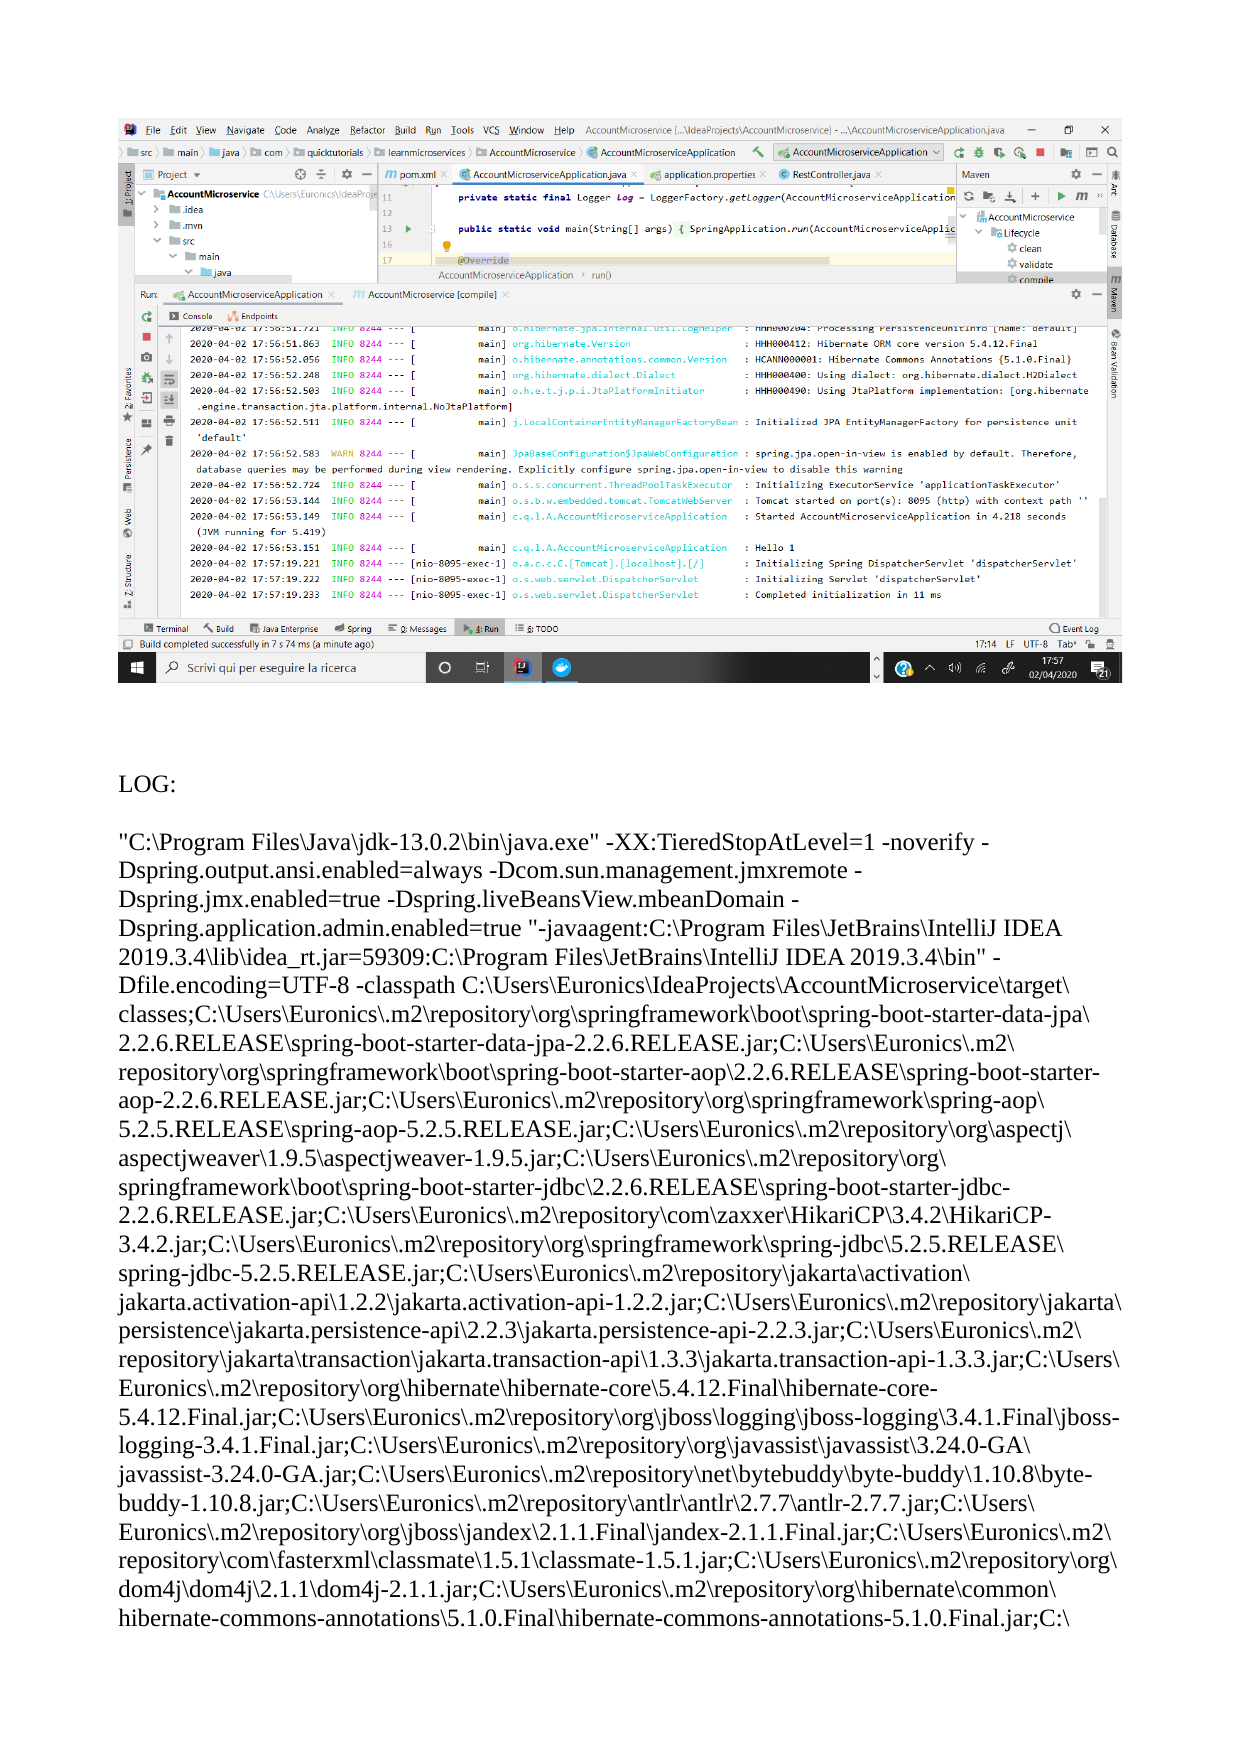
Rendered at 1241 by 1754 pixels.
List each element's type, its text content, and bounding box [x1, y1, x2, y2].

text "C:\Program Files\Java\jdk-13.0.2\bin\java.exe" -XX:TieredStopAtLevel=1 -noverify -Dspring.output.ansi.enabled=always -Dcom.sun.management.jmxremote -Dspring.jmx.enabled=true -Dspring.liveBeansView.mbeanDomain -Dspring.application.admin.enabled=true "-javaagent:C:\Program Files\JetBrains\IntelliJ IDEA 2019.3.4\lib\idea_rt.jar=59309:C:\Program Files\JetBrains\IntelliJ IDEA 2019.3.4\bin" -Dfile.encoding=UTF-8 -classpath C:\Users\Euronics\IdeaProjects\AccountMicroservice\target\classes;C:\Users\Euronics\.m2\repository\org\springframework\boot\spring-boot-starter-data-jpa\2.2.6.RELEASE\spring-boot-starter-data-jpa-2.2.6.RELEASE.jar;C:\Users\Euronics\.m2\repository\org\springframework\boot\spring-boot-starter-aop\2.2.6.RELEASE\spring-boot-starter-aop-2.2.6.RELEASE.jar;C:\Users\Euronics\.m2\repository\org\springframework\spring-aop\5.2.5.RELEASE\spring-aop-5.2.5.RELEASE.jar;C:\Users\Euronics\.m2\repository\org\aspectj\aspectjweaver\1.9.5\aspectjweaver-1.9.5.jar;C:\Users\Euronics\.m2\repository\org\springframework\boot\spring-boot-starter-jdbc\2.2.6.RELEASE\spring-boot-starter-jdbc-2.2.6.RELEASE.jar;C:\Users\Euronics\.m2\repository\com\zaxxer\HikariCP\3.4.2\HikariCP-3.4.2.jar;C:\Users\Euronics\.m2\repository\org\springframework\spring-jdbc\5.2.5.RELEASE\spring-jdbc-5.2.5.RELEASE.jar;C:\Users\Euronics\.m2\repository\jakarta\activation\jakarta.activation-api\1.2.2\jakarta.activation-api-1.2.2.jar;C:\Users\Euronics\.m2\repository\jakarta\persistence\jakarta.persistence-api\2.2.3\jakarta.persistence-api-2.2.3.jar;C:\Users\Euronics\.m2\repository\jakarta\transaction\jakarta.transaction-api\1.3.3\jakarta.transaction-api-1.3.3.jar;C:\Users\Euronics\.m2\repository\org\hibernate\hibernate-core\5.4.12.Final\hibernate-core-5.4.12.Final.jar;C:\Users\Euronics\.m2\repository\org\jboss\logging\jboss-logging\3.4.1.Final\jboss-logging-3.4.1.Final.jar;C:\Users\Euronics\.m2\repository\org\javassist\javassist\3.24.0-GA\javassist-3.24.0-GA.jar;C:\Users\Euronics\.m2\repository\net\bytebuddy\byte-buddy\1.10.8\byte-buddy-1.10.8.jar;C:\Users\Euronics\.m2\repository\antlr\antlr\2.7.7\antlr-2.7.7.jar;C:\Users\Euronics\.m2\repository\org\jboss\jandex\2.1.1.Final\jandex-2.1.1.Final.jar;C:\Users\Euronics\.m2\repository\com\fasterxml\classmate\1.5.1\classmate-1.5.1.jar;C:\Users\Euronics\.m2\repository\org\dom4j\dom4j\2.1.1\dom4j-2.1.1.jar;C:\Users\Euronics\.m2\repository\org\hibernate\common\hibernate-commons-annotations\5.1.0.Final\hibernate-commons-annotations-5.1.0.Final.jar;C:\ [118, 827, 1122, 1632]
text LOG: [118, 769, 1122, 798]
picture [118, 118, 1123, 683]
